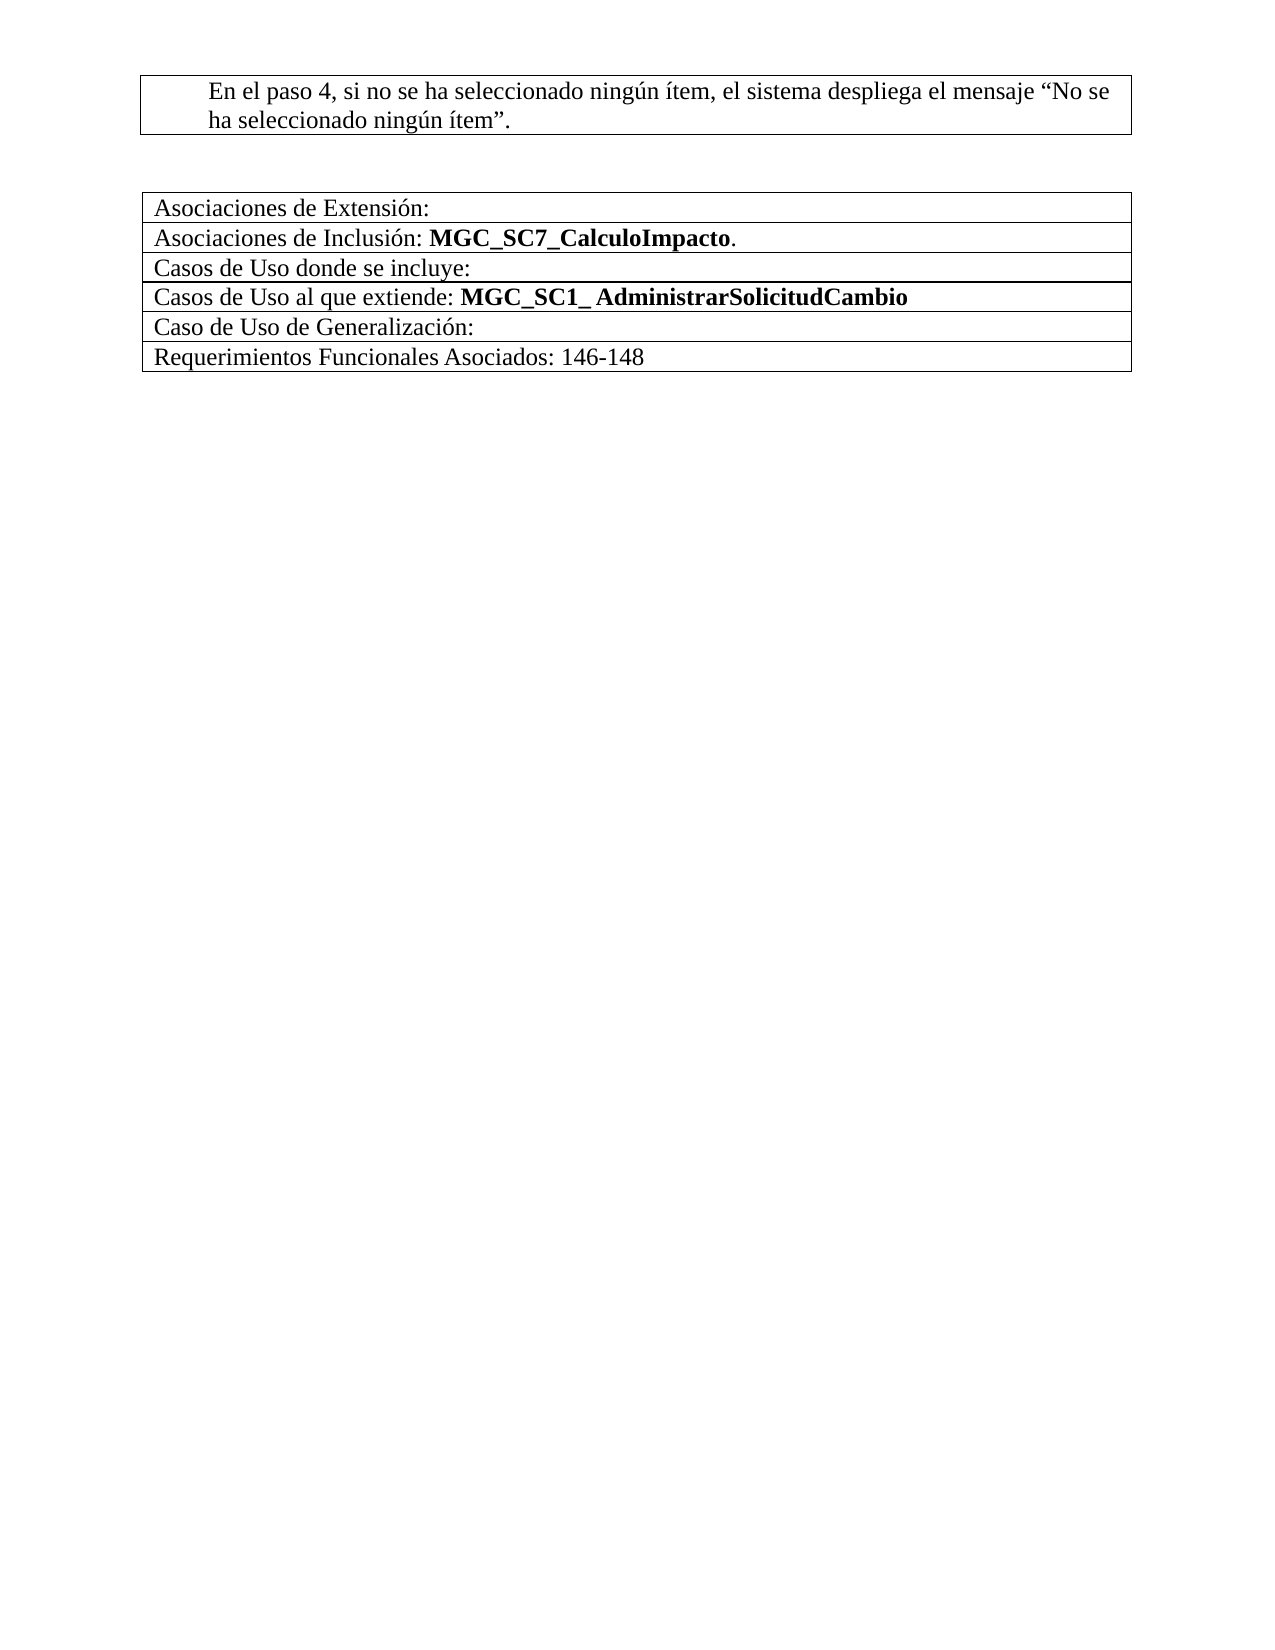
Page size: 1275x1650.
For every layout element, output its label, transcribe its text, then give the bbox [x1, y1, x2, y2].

table_cell En el paso 4, si no se ha seleccionado ningún ítem, el sistema despliega el mensaje “No se ha seleccionado ningún ítem”. [141, 76, 1131, 133]
table_cell Asociaciones de Inclusión: MGC_SC7_CalculoImpacto. [143, 223, 1131, 252]
table_cell Requerimientos Funcionales Asociados: 146-148 [143, 342, 1131, 371]
table_cell Caso de Uso de Generalización: [143, 312, 1131, 341]
table_cell Casos de Uso al que extiende: MGC_SC1_ AdministrarSolicitudCambio [143, 283, 1131, 311]
table_header Asociaciones de Extensión: [143, 193, 1131, 222]
table_cell Casos de Uso donde se incluye: [143, 253, 1131, 281]
